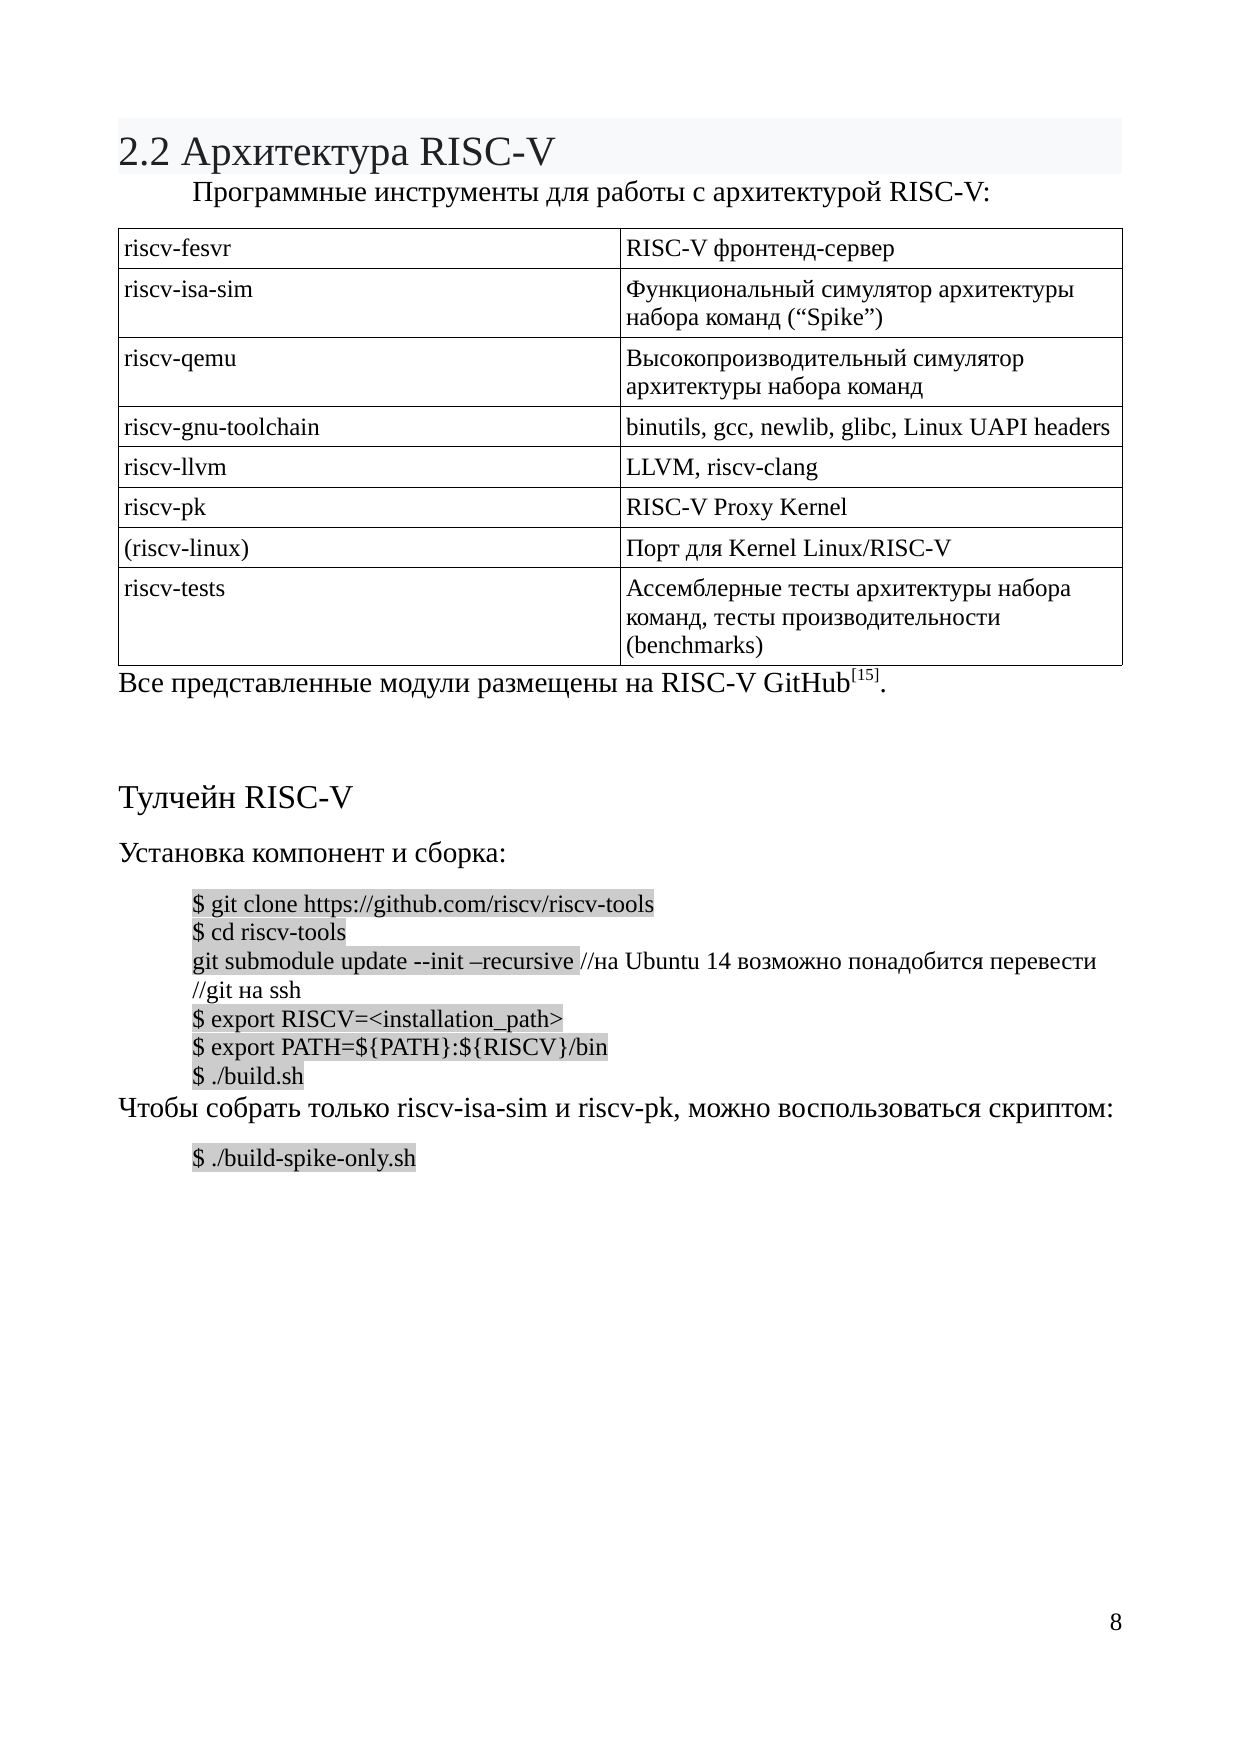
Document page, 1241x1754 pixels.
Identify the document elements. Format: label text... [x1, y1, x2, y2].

table_cell riscv-tests [119, 568, 620, 665]
table_cell RISC-V Proxy Kernel [621, 488, 1122, 527]
table_cell binutils, gcc, newlib, glibc, Linux UAPI headers [621, 407, 1122, 446]
table_cell Функциональный симулятор архитектуры набора команд (“Spike”) [621, 269, 1122, 337]
table_header RISC-V фронтенд-сервер [621, 229, 1122, 268]
text $ export PATH=${PATH}:${RISCV}/bin [118, 1032, 1122, 1061]
table_cell riscv-pk [119, 488, 620, 527]
table_cell (riscv-linux) [119, 528, 620, 567]
text $ ./build-spike-only.sh [118, 1143, 1122, 1174]
table_cell riscv-isa-sim [119, 269, 620, 337]
table_header riscv-fesvr [119, 229, 620, 268]
text $ ./build.sh [118, 1061, 1122, 1090]
table_cell Ассемблерные тесты архитектуры набора команд, тесты производительности (benchmarks) [621, 568, 1122, 665]
text Все представленные модули размещены на RISC-V GitHub[15]. [118, 666, 1122, 699]
text Тулчейн RISC-V [118, 777, 1122, 815]
table_cell riscv-llvm [119, 447, 620, 487]
text Чтобы собрать только riscv-isa-sim и riscv-pk, можно воспользоваться скриптом: [118, 1090, 1122, 1123]
table_cell Высокопроизводительный симулятор архитектуры набора команд [621, 338, 1122, 406]
table_cell LLVM, riscv-clang [621, 447, 1122, 487]
table_cell riscv-gnu-toolchain [119, 407, 620, 446]
text 2.2 Архитектура RISC-V [118, 118, 1122, 174]
text Программные инструменты для работы с архитектурой RISC-V: [118, 174, 1122, 208]
text $ cd riscv-tools [118, 917, 1122, 946]
text $ git clone https://github.com/riscv/riscv-tools [118, 889, 1122, 917]
text Установка компонент и сборка: [118, 836, 1122, 869]
table_cell riscv-qemu [119, 338, 620, 406]
text git submodule update --init –recursive //на Ubuntu 14 возможно понадобится перевести //git на ssh [118, 946, 1122, 1004]
table_cell Порт для Kernel Linux/RISC-V [621, 528, 1122, 567]
text $ export RISCV=<installation_path> [118, 1004, 1122, 1032]
